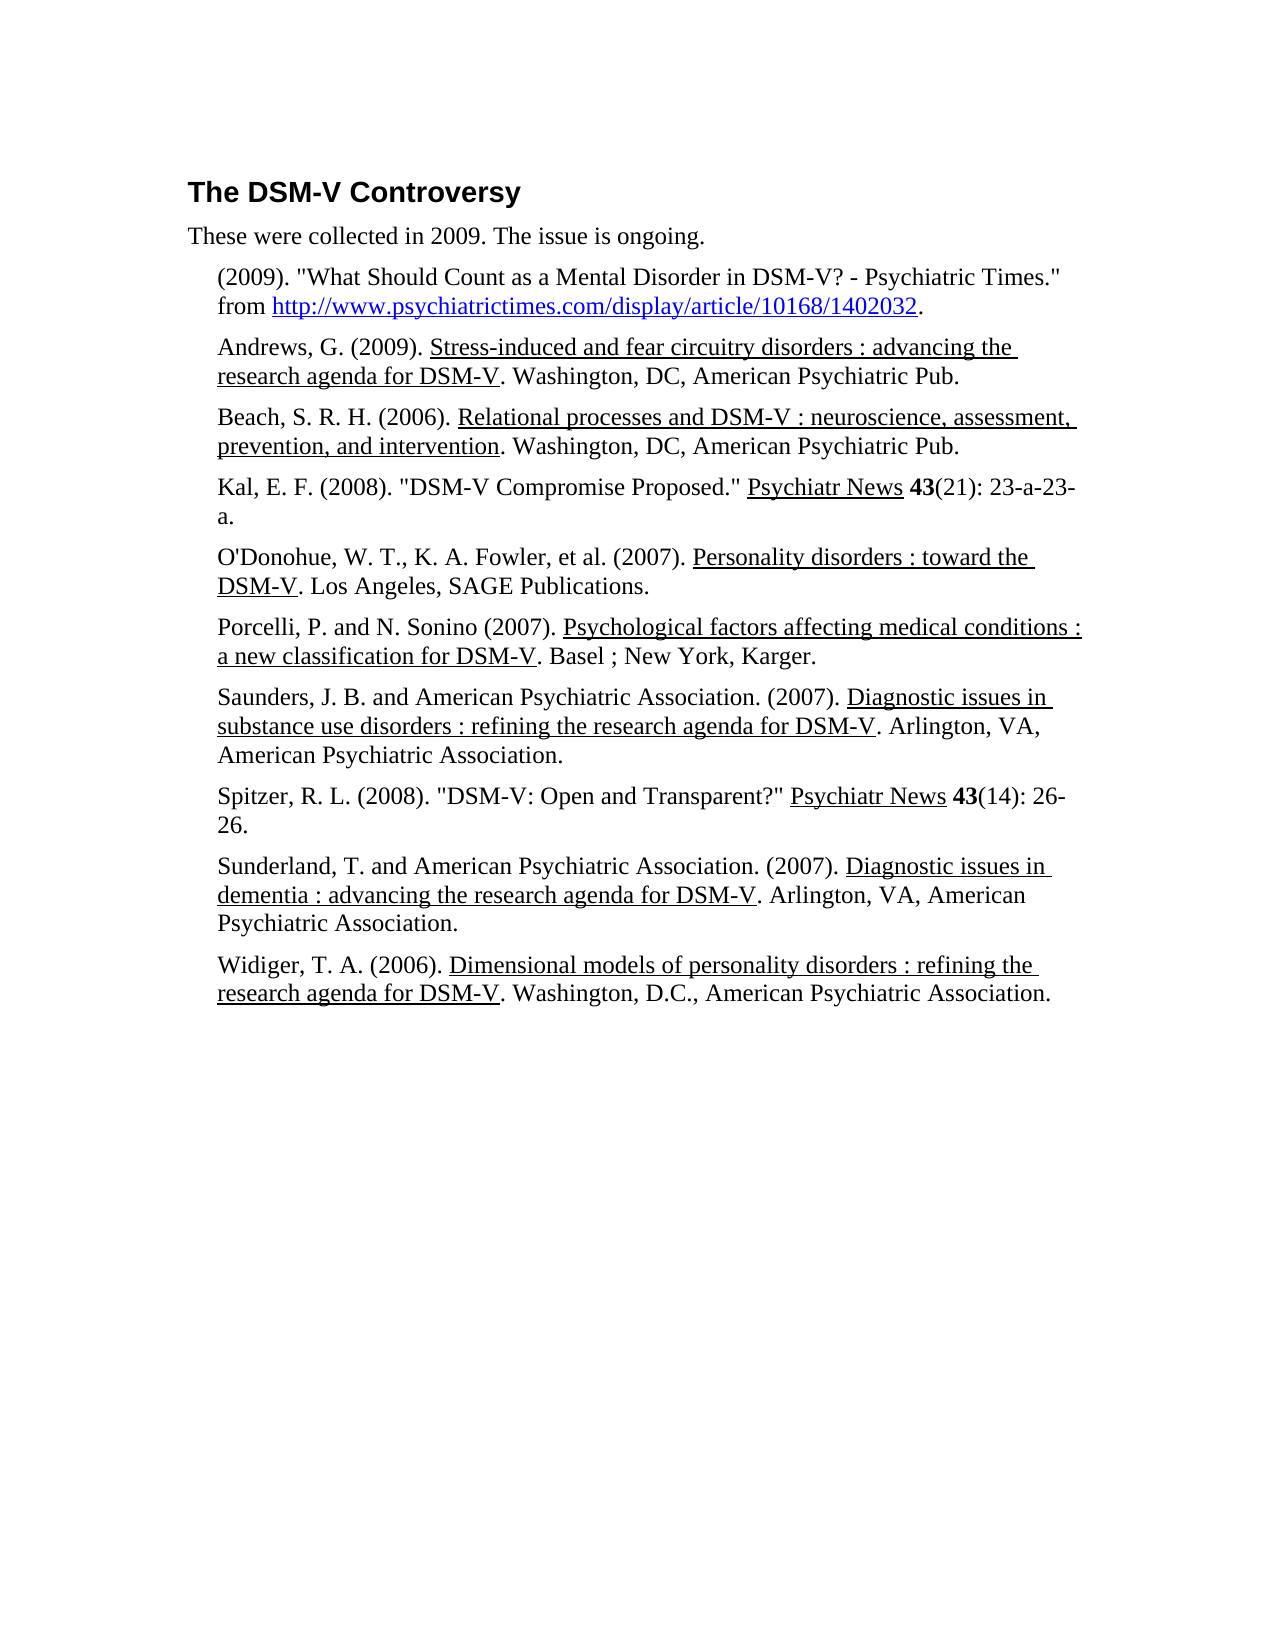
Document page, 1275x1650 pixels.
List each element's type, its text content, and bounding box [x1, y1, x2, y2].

text Andrews, G. (2009). Stress-induced and fear circuitry disorders : advancing the research agenda for DSM-V. Washington, DC, American Psychiatric Pub. [217, 332, 1087, 390]
text Porcelli, P. and N. Sonino (2007). Psychological factors affecting medical conditions : a new classification for DSM-V. Basel ; New York, Karger. [217, 612, 1087, 670]
text O'Donohue, W. T., K. A. Fowler, et al. (2007). Personality disorders : toward the DSM-V. Los Angeles, SAGE Publications. [217, 542, 1087, 600]
text Beach, S. R. H. (2006). Relational processes and DSM-V : neuroscience, assessment, prevention, and intervention. Washington, DC, American Psychiatric Pub. [217, 402, 1087, 460]
text Sunderland, T. and American Psychiatric Association. (2007). Diagnostic issues in dementia : advancing the research agenda for DSM-V. Arlington, VA, American Psychiatric Association. [217, 851, 1087, 937]
text Spitzer, R. L. (2008). "DSM-V: Open and Transparent?" Psychiatr News 43(14): 26-26. [217, 781, 1087, 838]
text Widiger, T. A. (2006). Dimensional models of personality disorders : refining the research agenda for DSM-V. Washington, D.C., American Psychiatric Association. [217, 950, 1087, 1007]
text Saunders, J. B. and American Psychiatric Association. (2007). Diagnostic issues in substance use disorders : refining the research agenda for DSM-V. Arlington, VA, American Psychiatric Association. [217, 682, 1087, 768]
text These were collected in 2009. The issue is ongoing. [187, 221, 1087, 250]
subtitle The DSM-V Controversy [187, 175, 1087, 208]
text Kal, E. F. (2008). "DSM-V Compromise Proposed." Psychiatr News 43(21): 23-a-23-a. [217, 472, 1087, 530]
text (2009). "What Should Count as a Mental Disorder in DSM-V? - Psychiatric Times." from http://www.psychiatrictimes.com/display/article/10168/1402032. [217, 262, 1087, 320]
